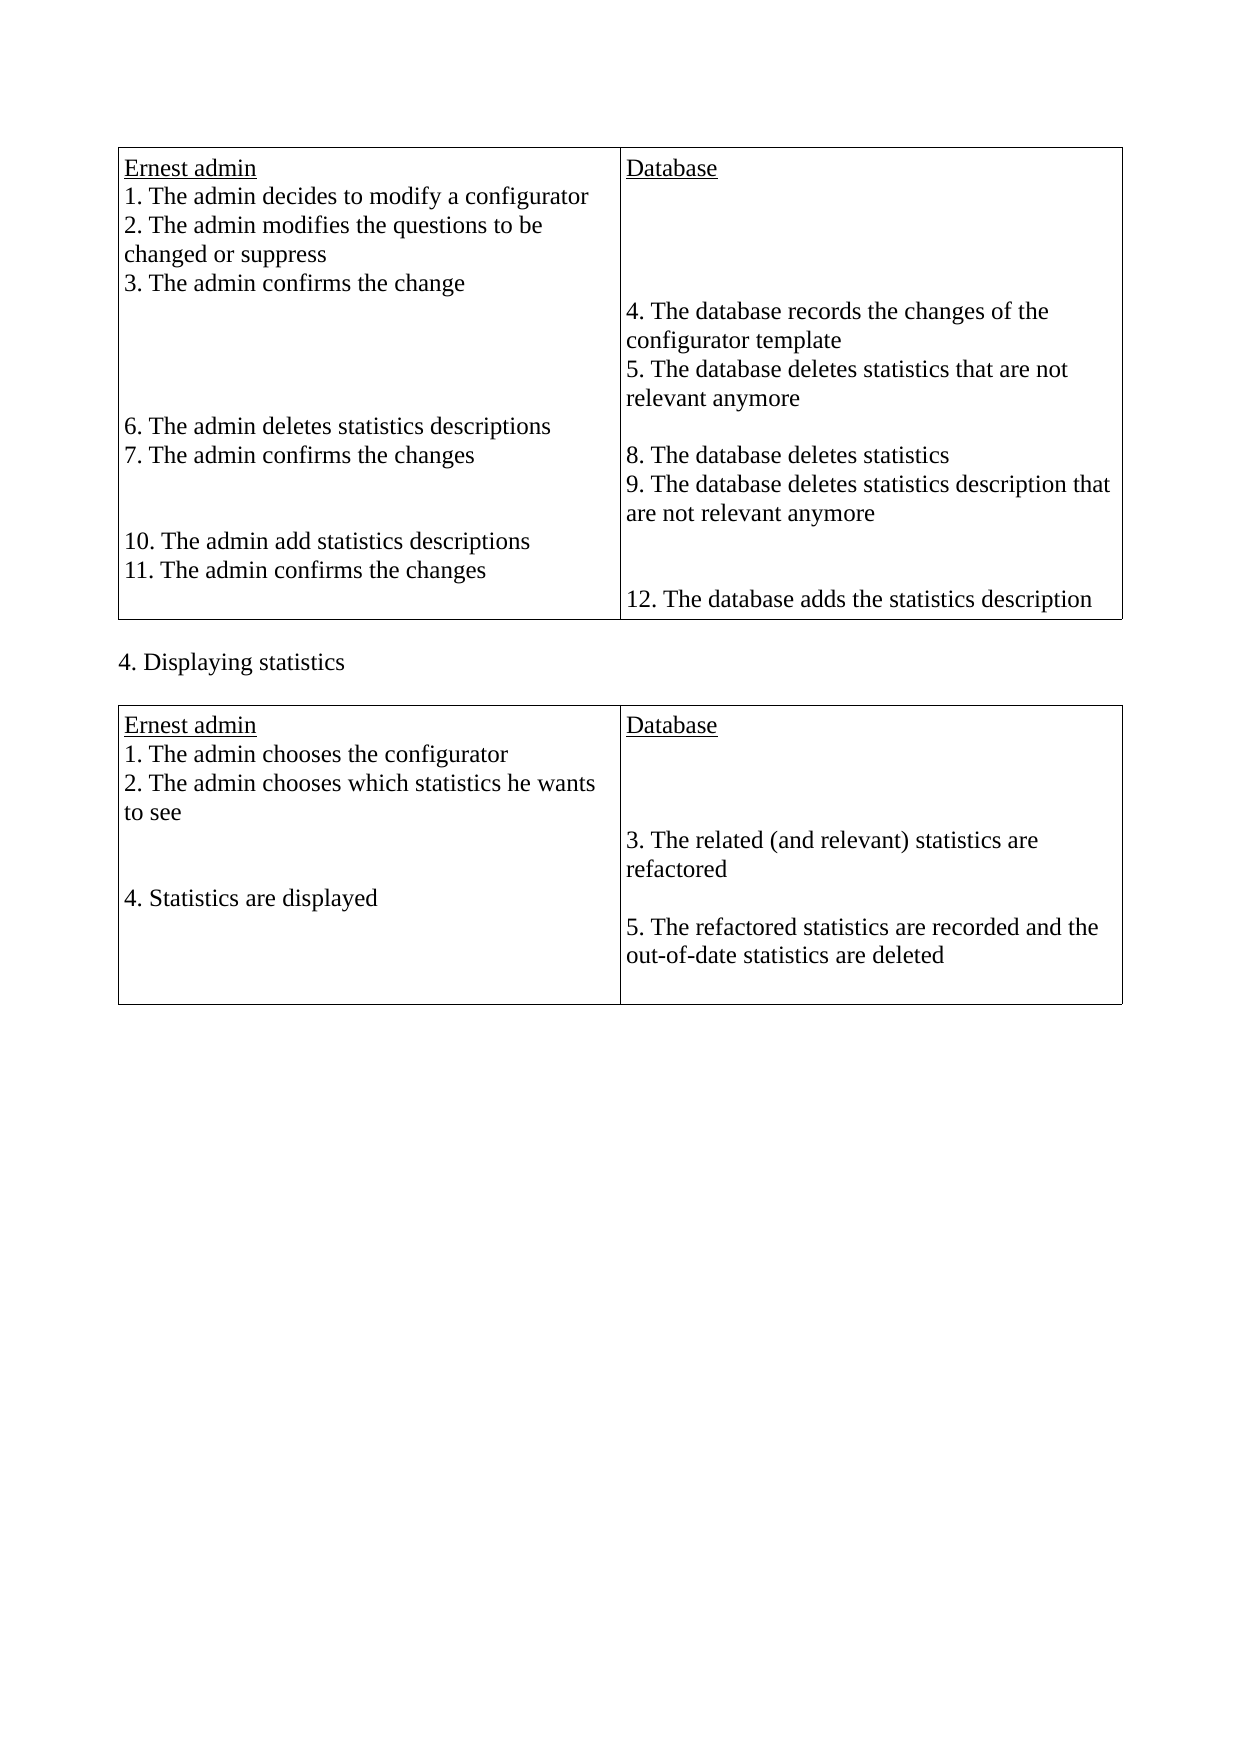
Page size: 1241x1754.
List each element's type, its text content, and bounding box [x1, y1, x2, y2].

table_header Ernest admin 1. The admin chooses the configurator 2. The admin chooses which statistics he wants to see 4. Statistics are displayed [119, 706, 620, 1004]
table_header Ernest admin 1. The admin decides to modify a configurator 2. The admin modifies the questions to be changed or suppress 3. The admin confirms the change 6. The admin deletes statistics descriptions 7. The admin confirms the changes 10. The admin add statistics descriptions 11. The admin confirms the changes [119, 148, 620, 618]
table_header Database 3. The related (and relevant) statistics are refactored 5. The refactored statistics are recorded and the out-of-date statistics are deleted [621, 706, 1122, 1004]
text 4. Displaying statistics [118, 647, 1122, 676]
table_header Database 4. The database records the changes of the configurator template 5. The database deletes statistics that are not relevant anymore 8. The database deletes statistics 9. The database deletes statistics description that are not relevant anymore 12. The database adds the statistics description [621, 148, 1122, 618]
